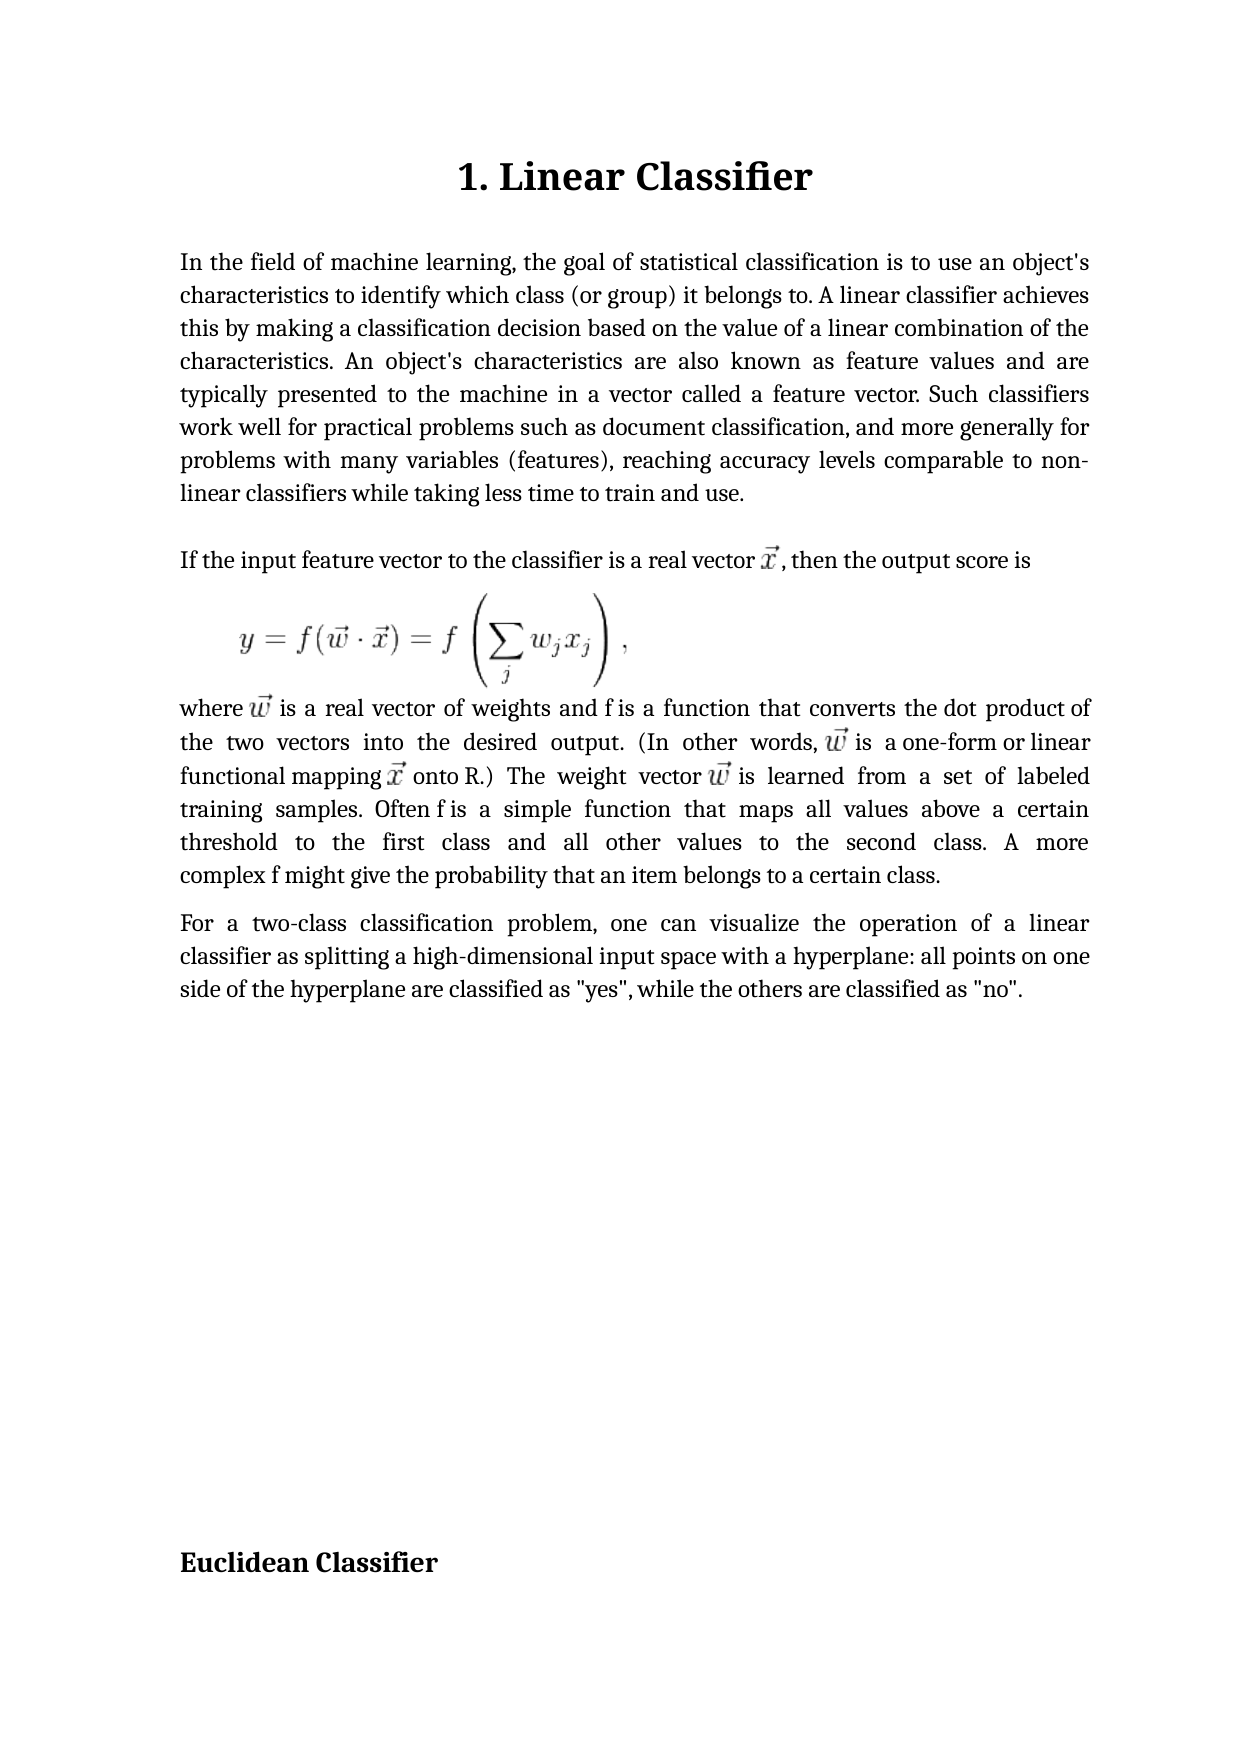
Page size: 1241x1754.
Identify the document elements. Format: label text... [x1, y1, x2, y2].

picture [239, 593, 627, 689]
picture [248, 693, 274, 717]
text If the input feature vector to the classifier is a real vector , then the output score is [180, 545, 1091, 575]
picture [824, 727, 850, 751]
text In the field of machine learning, the goal of statistical classification is to use an object's characteristics to identify which class (or group) it belongs to. A linear classifier achieves this by making a classification decision based on the value of a linear combination of the characteristics. An object's characteristics are also known as feature values and are typically presented to the machine in a vector called a feature vector. Such classifiers work well for practical problems such as document classification, and more generally for problems with many variables (features), reaching accuracy levels comparable to non-linear classifiers while taking less time to train and use. [180, 248, 1091, 508]
text 1. Linear Classifier [180, 150, 1091, 201]
text For a two-class classification problem, one can visualize the operation of a linear classifier as splitting a high-dimensional input space with a hyperplane: all points on one side of the hyperplane are classified as "yes", while the others are classified as "no". [180, 909, 1091, 1003]
text where is a real vector of weights and f is a function that converts the dot product of the two vectors into the desired output. (In other words, is a one-form or linear functional mapping onto R.) The weight vector is learned from a set of labeled training samples. Often f is a simple function that maps all values above a certain threshold to the first class and all other values to the second class. A more complex f might give the probability that an item belongs to a certain class. [180, 693, 1091, 890]
picture [387, 761, 408, 785]
picture [760, 545, 781, 569]
text Euclidean Classifier [180, 1546, 1091, 1579]
picture [707, 761, 733, 785]
